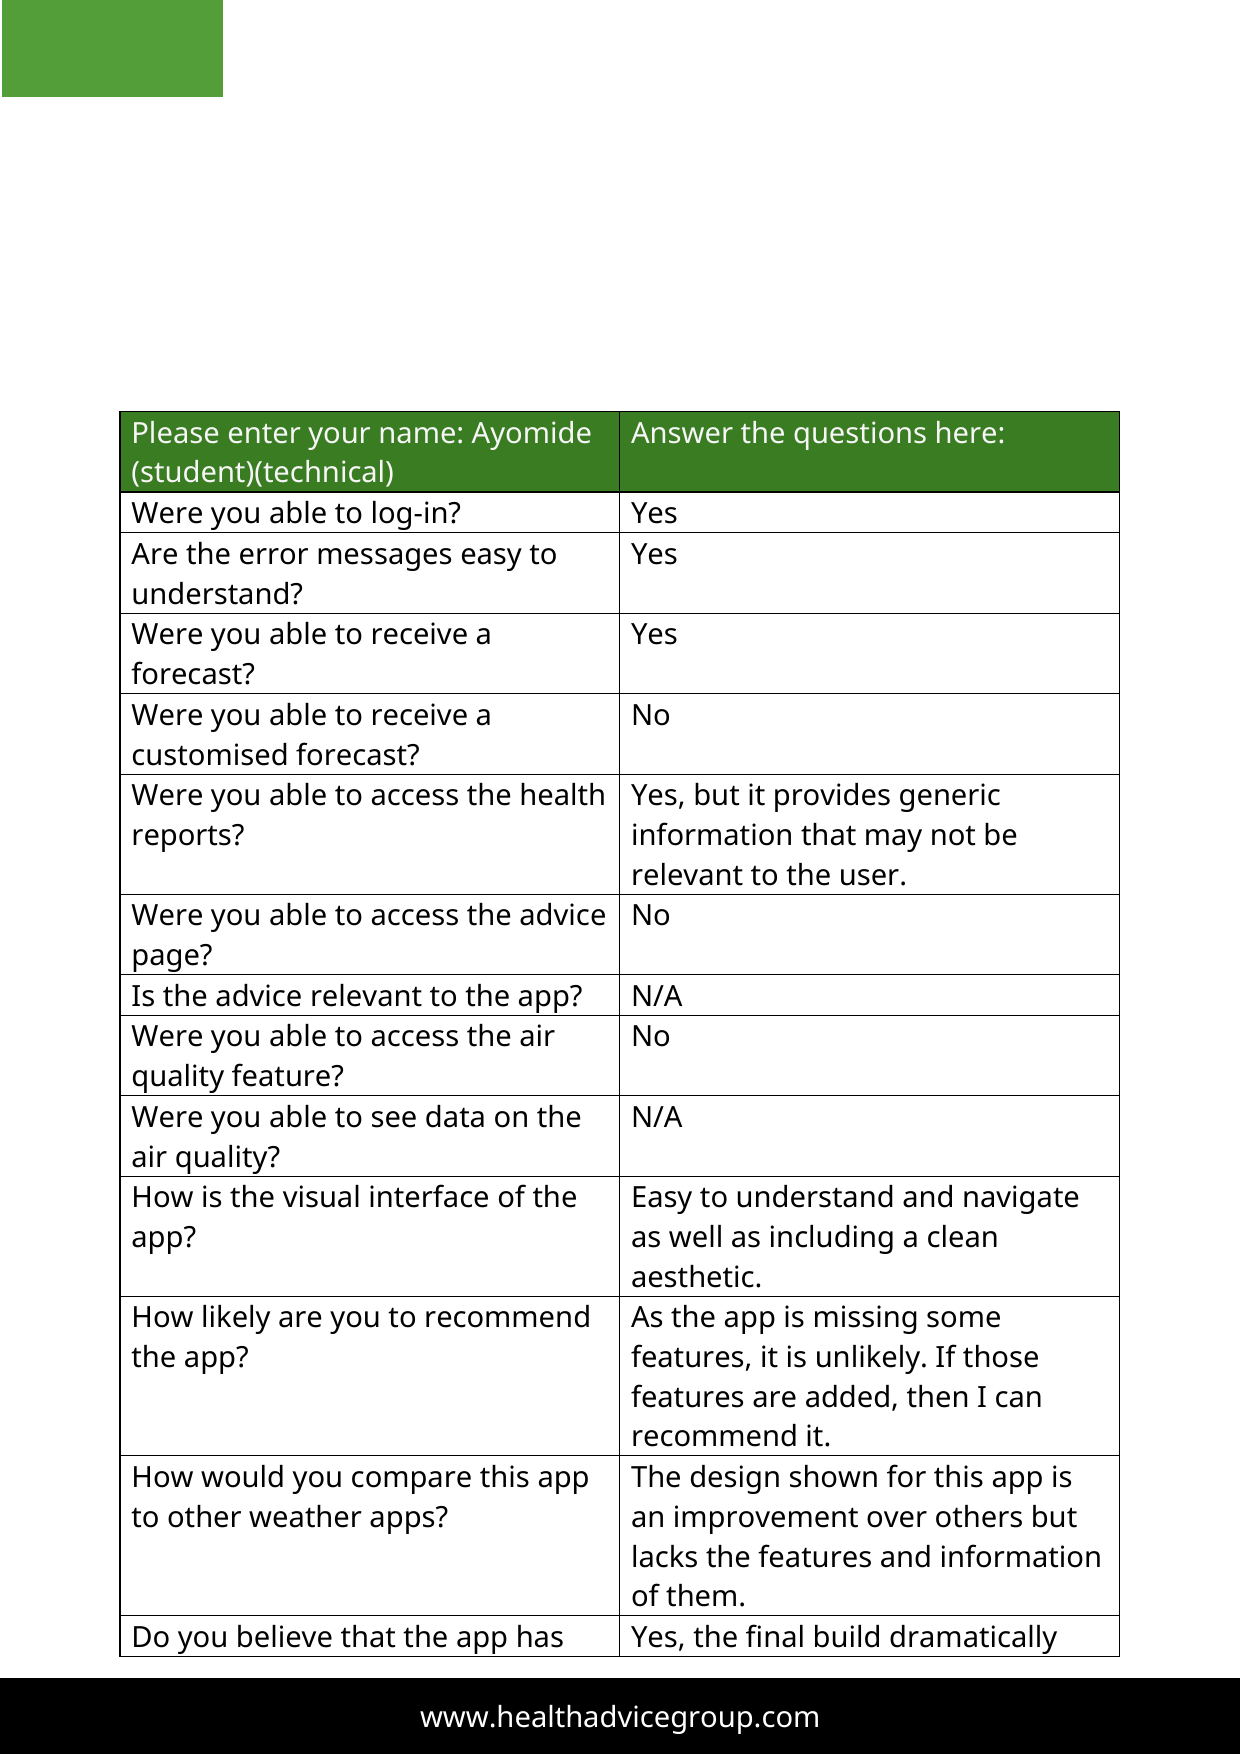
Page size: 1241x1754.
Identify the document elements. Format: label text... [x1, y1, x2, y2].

table_cell As the app is missing some features, it is unlikely. If those features are added, then I can recommend it. [620, 1297, 1119, 1455]
table_cell Were you able to log-in? [121, 493, 619, 532]
table_cell N/A [620, 1096, 1119, 1176]
table_cell How likely are you to recommend the app? [121, 1297, 619, 1455]
table_header Please enter your name: Ayomide (student)(technical) [121, 412, 619, 491]
table_cell Yes [620, 493, 1119, 532]
table_cell The design shown for this app is an improvement over others but lacks the features and information of them. [620, 1456, 1119, 1615]
table_header Answer the questions here: [620, 412, 1119, 491]
table_cell Were you able to receive a customised forecast? [121, 694, 619, 773]
table_cell How would you compare this app to other weather apps? [121, 1456, 619, 1615]
table_cell Is the advice relevant to the app? [121, 975, 619, 1015]
table_cell Yes, but it provides generic information that may not be relevant to the user. [620, 775, 1119, 893]
table_cell Were you able to access the health reports? [121, 775, 619, 893]
table_cell Were you able to access the advice page? [121, 895, 619, 974]
table_cell Easy to understand and navigate as well as including a clean aesthetic. [620, 1177, 1119, 1296]
table_cell Are the error messages easy to understand? [121, 533, 619, 613]
table_cell Were you able to see data on the air quality? [121, 1096, 619, 1176]
table_cell N/A [620, 975, 1119, 1015]
table_cell Were you able to access the air quality feature? [121, 1016, 619, 1095]
table_cell Yes [620, 614, 1119, 693]
table_cell Yes [620, 533, 1119, 613]
table_cell No [620, 694, 1119, 773]
table_cell No [620, 1016, 1119, 1095]
table_cell How is the visual interface of the app? [121, 1177, 619, 1296]
table_cell Were you able to receive a forecast? [121, 614, 619, 693]
table_cell No [620, 895, 1119, 974]
table_cell Yes, the final build dramatically [620, 1616, 1119, 1656]
table_cell Do you believe that the app has [121, 1616, 619, 1656]
